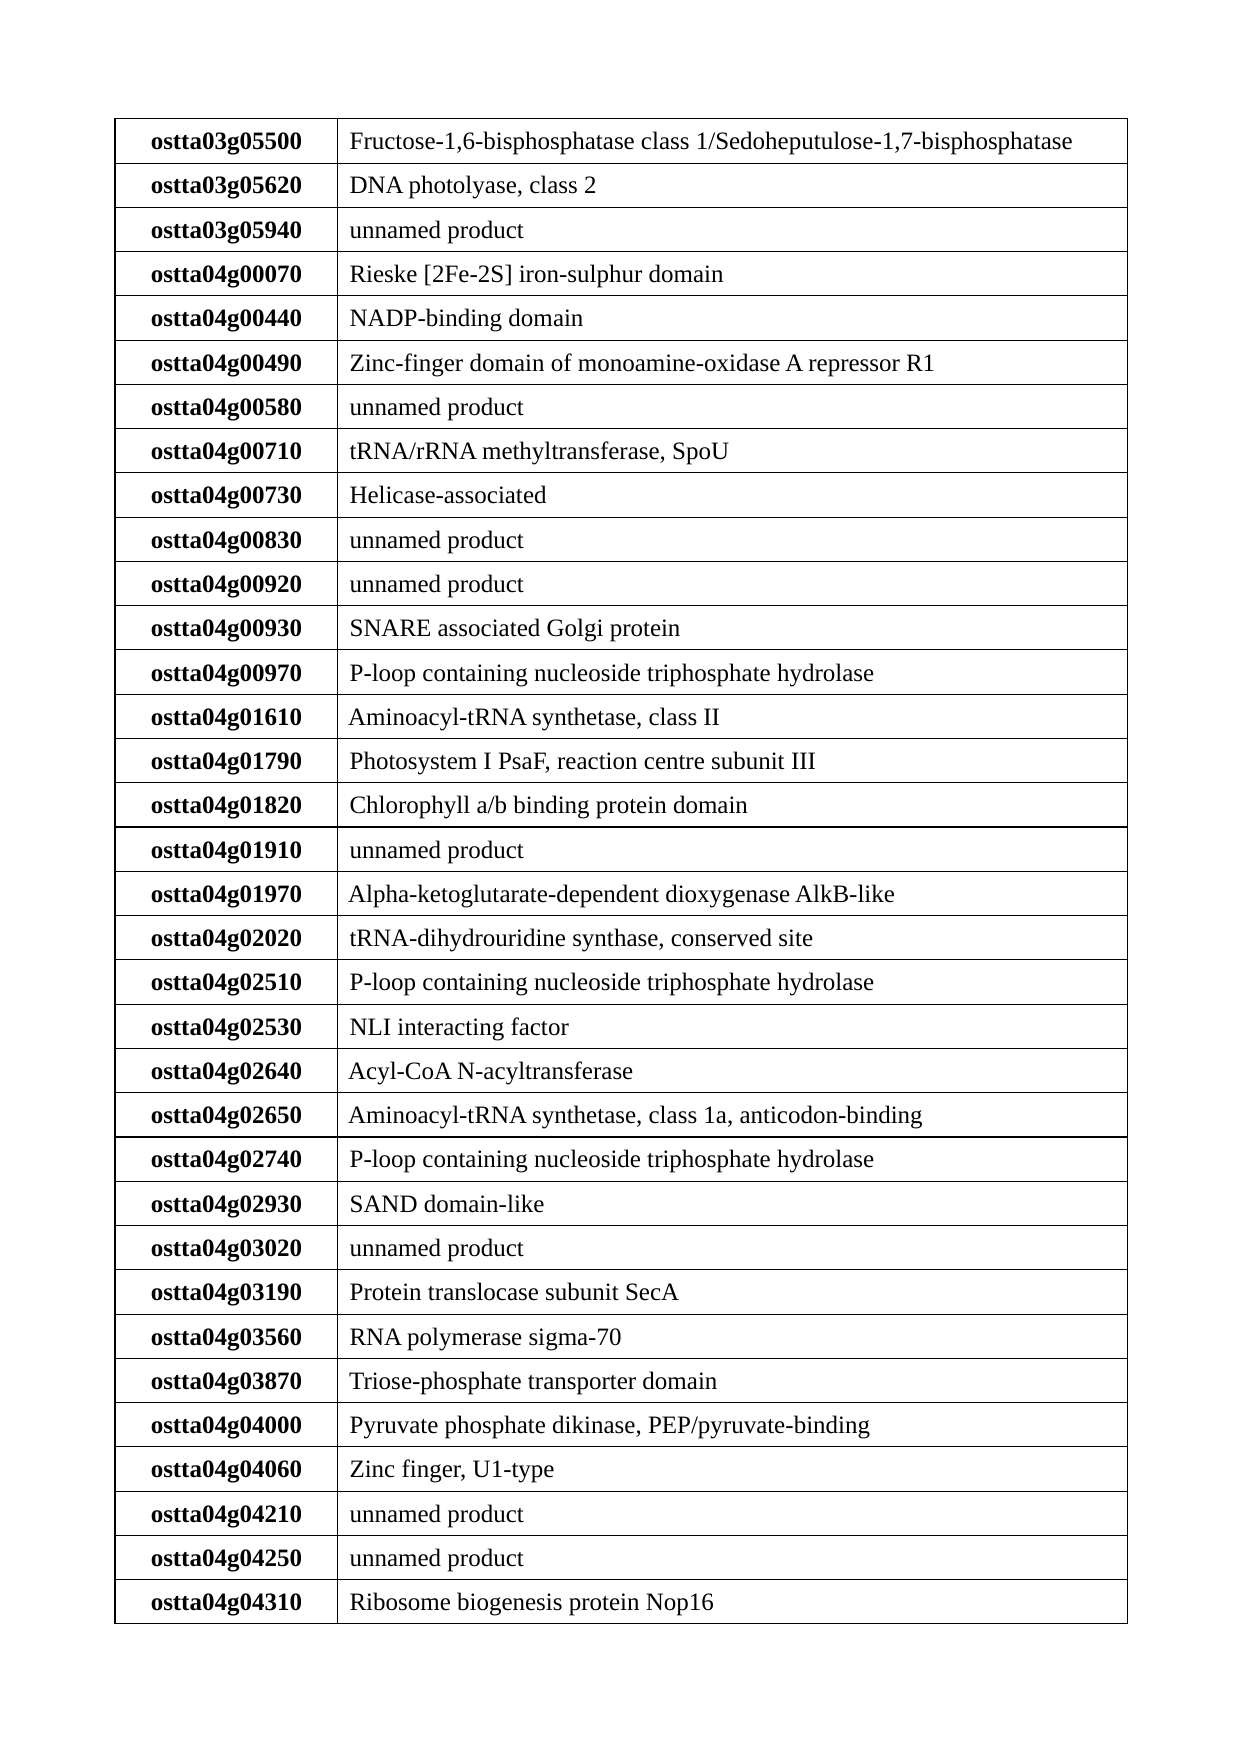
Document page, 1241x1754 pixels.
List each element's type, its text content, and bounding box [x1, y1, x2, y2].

table_cell ostta04g00970 [116, 650, 337, 694]
table_cell ostta04g01610 [116, 695, 337, 738]
table_cell unnamed product [338, 1492, 1127, 1535]
table_cell ostta03g05940 [116, 208, 337, 251]
table_cell ostta04g04310 [116, 1580, 337, 1623]
table_cell [1128, 826, 1240, 871]
table_cell ostta04g02510 [116, 960, 337, 1003]
table_cell ostta04g04250 [116, 1536, 337, 1579]
table_cell ostta04g00730 [116, 473, 337, 517]
table_cell Helicase-associated [338, 473, 1127, 517]
table_cell [1128, 517, 1240, 561]
table_cell [1128, 694, 1240, 738]
table_cell ostta04g00930 [116, 606, 337, 649]
table_cell Rieske [2Fe-2S] iron-sulphur domain [338, 252, 1127, 295]
table_cell ostta04g01970 [116, 872, 337, 915]
table_cell [1128, 1535, 1240, 1579]
table_cell SNARE associated Golgi protein [338, 606, 1127, 649]
table_cell ostta04g01790 [116, 739, 337, 782]
table_cell [1128, 1181, 1240, 1225]
table_cell unnamed product [338, 562, 1127, 605]
table_cell [1128, 472, 1240, 517]
table_cell ostta04g03870 [116, 1359, 337, 1402]
table_cell Aminoacyl-tRNA synthetase, class II [338, 695, 1127, 738]
table_cell Photosystem I PsaF, reaction centre subunit III [338, 739, 1127, 782]
table_cell Fructose-1,6-bisphosphatase class 1/Sedoheputulose-1,7-bisphosphatase [338, 119, 1127, 162]
table_cell ostta04g00070 [116, 252, 337, 295]
table_cell [1128, 1225, 1240, 1269]
table_cell ostta04g02640 [116, 1049, 337, 1092]
table_cell [1128, 782, 1240, 826]
table_cell NADP-binding domain [338, 296, 1127, 339]
table_cell Zinc-finger domain of monoamine-oxidase A repressor R1 [338, 341, 1127, 384]
table_cell [1128, 649, 1240, 694]
table_cell ostta04g00440 [116, 296, 337, 339]
table_cell [1128, 163, 1240, 207]
table_cell ostta04g04060 [116, 1447, 337, 1491]
table_cell RNA polymerase sigma-70 [338, 1315, 1127, 1358]
table_cell ostta04g01820 [116, 783, 337, 826]
table_cell Pyruvate phosphate dikinase, PEP/pyruvate-binding [338, 1403, 1127, 1446]
table_cell [1128, 1358, 1240, 1402]
table_cell ostta04g03560 [116, 1315, 337, 1358]
table_cell ostta03g05500 [116, 119, 337, 162]
table_cell [1128, 1004, 1240, 1048]
table_cell ostta04g02020 [116, 916, 337, 959]
table_cell tRNA/rRNA methyltransferase, SpoU [338, 429, 1127, 472]
table_cell [1128, 605, 1240, 649]
table_cell [1128, 384, 1240, 428]
table_cell ostta04g02530 [116, 1005, 337, 1048]
table_cell ostta04g04210 [116, 1492, 337, 1535]
table_cell ostta04g02930 [116, 1182, 337, 1225]
table_cell P-loop containing nucleoside triphosphate hydrolase [338, 960, 1127, 1003]
table_cell unnamed product [338, 518, 1127, 561]
table_cell ostta04g01910 [116, 828, 337, 871]
table_cell Ribosome biogenesis protein Nop16 [338, 1580, 1127, 1623]
table_cell [1128, 207, 1240, 251]
table_cell Protein translocase subunit SecA [338, 1270, 1127, 1313]
table_cell [1128, 1048, 1240, 1092]
table_cell [1128, 1136, 1240, 1181]
table_cell unnamed product [338, 1226, 1127, 1269]
table_cell [1128, 428, 1240, 472]
table_cell unnamed product [338, 385, 1127, 428]
table_cell ostta03g05620 [116, 164, 337, 207]
table_cell SAND domain-like [338, 1182, 1127, 1225]
table_cell ostta04g02740 [116, 1138, 337, 1181]
table_cell ostta04g04000 [116, 1403, 337, 1446]
table_cell NLI interacting factor [338, 1005, 1127, 1048]
table_cell [1128, 1269, 1240, 1313]
table_cell [1128, 1579, 1240, 1623]
table_cell ostta04g03190 [116, 1270, 337, 1313]
table_cell [1128, 340, 1240, 384]
table_cell Chlorophyll a/b binding protein domain [338, 783, 1127, 826]
table_cell [1128, 738, 1240, 782]
table_cell ostta04g00920 [116, 562, 337, 605]
table_cell unnamed product [338, 1536, 1127, 1579]
table_cell ostta04g00580 [116, 385, 337, 428]
table_cell [1128, 1491, 1240, 1535]
table_cell [1128, 871, 1240, 915]
table_cell [1128, 1092, 1240, 1136]
table_cell Aminoacyl-tRNA synthetase, class 1a, anticodon-binding [338, 1093, 1127, 1136]
table_cell P-loop containing nucleoside triphosphate hydrolase [338, 1138, 1127, 1181]
table_cell ostta04g00710 [116, 429, 337, 472]
table_cell Triose-phosphate transporter domain [338, 1359, 1127, 1402]
table_cell [1128, 118, 1240, 162]
table_cell [1128, 1314, 1240, 1358]
table_cell Alpha-ketoglutarate-dependent dioxygenase AlkB-like [338, 872, 1127, 915]
table_cell [1128, 1402, 1240, 1446]
table_cell [1128, 915, 1240, 959]
table_cell DNA photolyase, class 2 [338, 164, 1127, 207]
table_cell unnamed product [338, 208, 1127, 251]
table_cell [1128, 959, 1240, 1003]
table_cell [1128, 251, 1240, 295]
table_cell unnamed product [338, 828, 1127, 871]
table_cell Acyl-CoA N-acyltransferase [338, 1049, 1127, 1092]
table_cell Zinc finger, U1-type [338, 1447, 1127, 1491]
table_cell tRNA-dihydrouridine synthase, conserved site [338, 916, 1127, 959]
table_cell [1128, 295, 1240, 339]
table_cell ostta04g00490 [116, 341, 337, 384]
table_cell ostta04g03020 [116, 1226, 337, 1269]
table_cell [1128, 561, 1240, 605]
table_cell P-loop containing nucleoside triphosphate hydrolase [338, 650, 1127, 694]
table_cell ostta04g02650 [116, 1093, 337, 1136]
table_cell [1128, 1446, 1240, 1491]
table_cell ostta04g00830 [116, 518, 337, 561]
